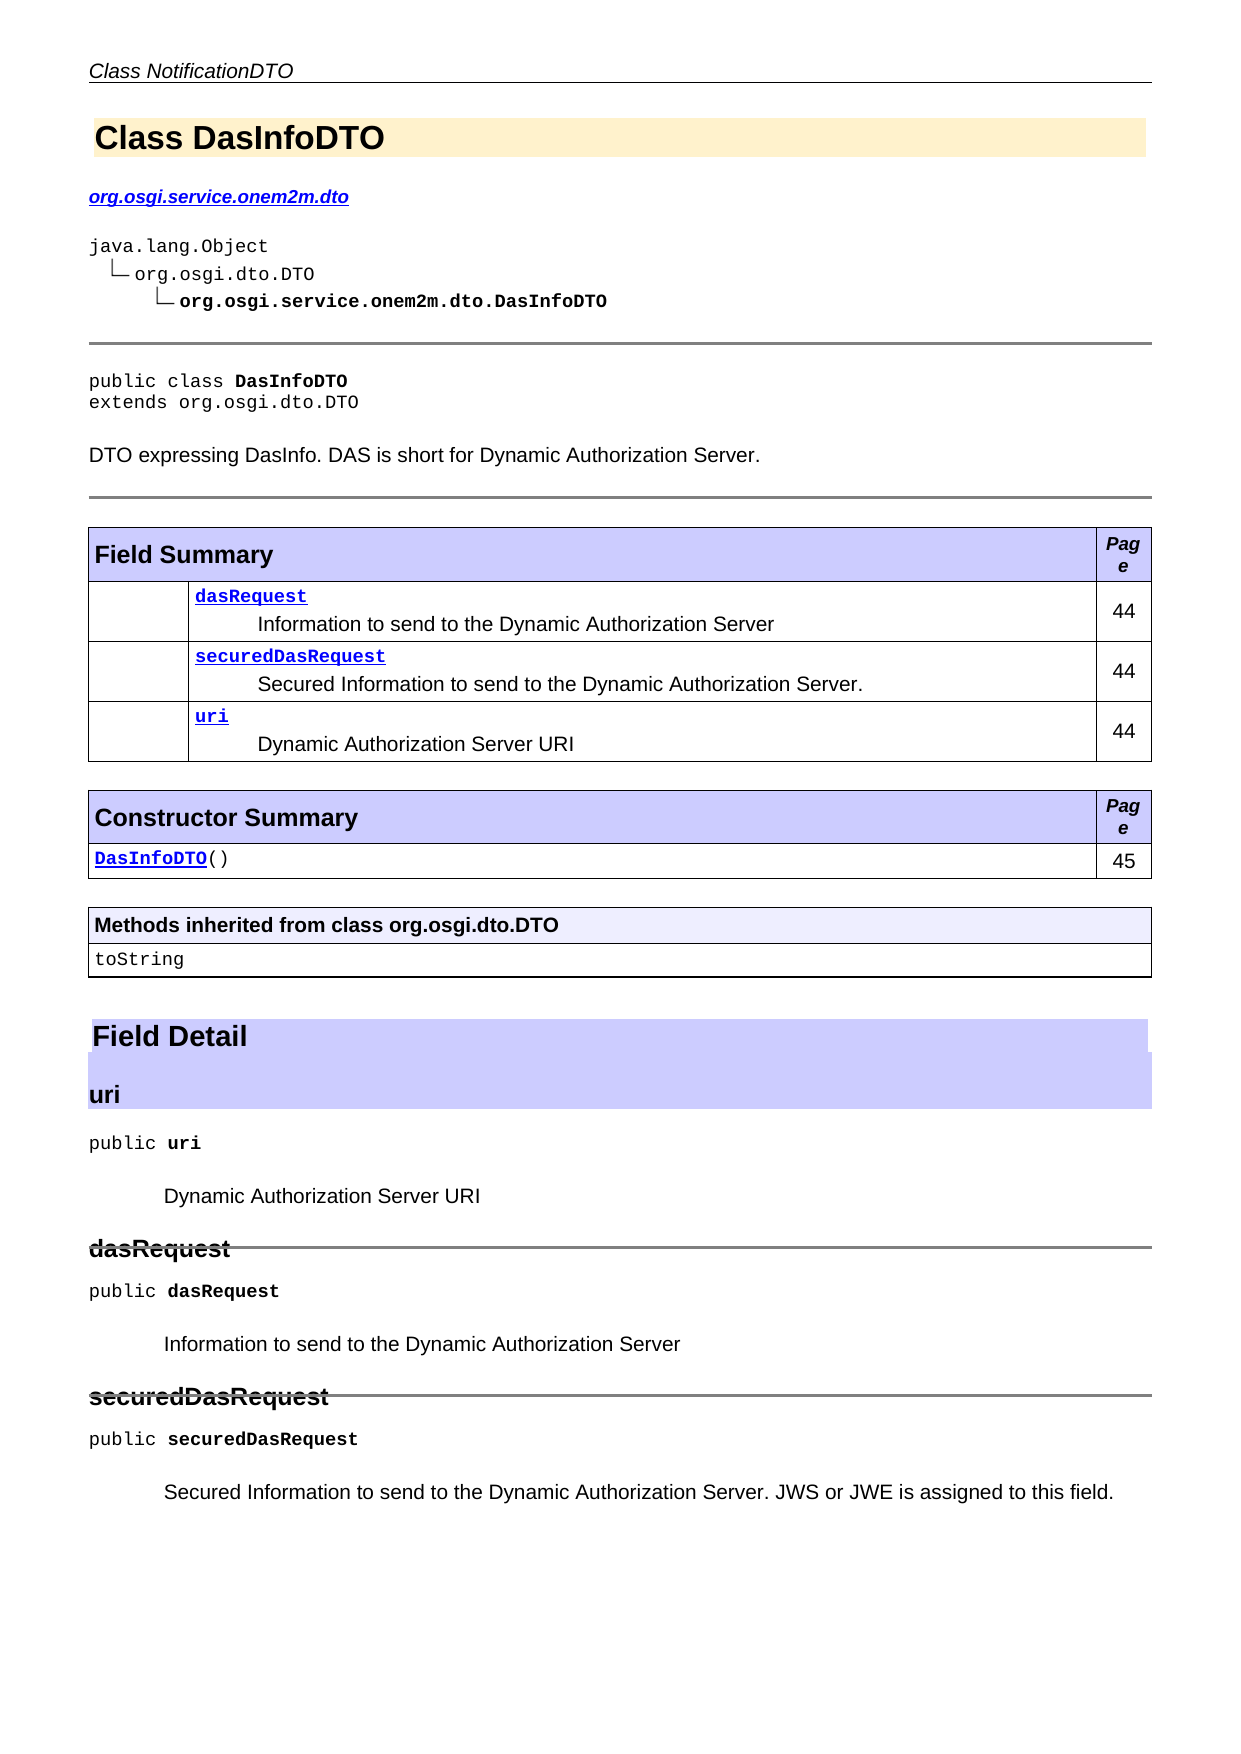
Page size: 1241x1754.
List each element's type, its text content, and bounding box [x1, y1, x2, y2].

table_cell [89, 702, 188, 761]
table_cell uri Dynamic Authorization Server URI [189, 702, 1096, 761]
table_header Field Summary [89, 528, 1096, 581]
table_header Page [1097, 528, 1151, 581]
table_cell 43 [1097, 582, 1151, 641]
text extends org.osgi.dto.DTO [88, 393, 1152, 414]
text DTO expressing DasInfo. DAS is short for Dynamic Authorization Server. [88, 443, 1152, 467]
table_cell 44 [1097, 844, 1151, 878]
subtitle securedDasRequest [276, 1402, 1152, 1406]
table_cell 43 [1097, 642, 1151, 701]
subtitle Field Detail [92, 1019, 1148, 1052]
table_cell DasInfoDTO() [89, 844, 1096, 878]
subtitle Class DasInfoDTO [94, 118, 1146, 157]
table_cell dasRequest Information to send to the Dynamic Authorization Server [189, 582, 1096, 641]
table_header Page [1097, 791, 1151, 843]
table_cell securedDasRequest Secured Information to send to the Dynamic Authorization Server. [189, 642, 1096, 701]
subtitle securedDasRequest [88, 1402, 272, 1406]
table_cell toString [89, 944, 1151, 976]
text Secured Information to send to the Dynamic Authorization Server. JWS or JWE is assigned to this field. [163, 1480, 1152, 1504]
table_cell [89, 642, 188, 701]
table_header Methods inherited from class org.osgi.dto.DTO [89, 908, 1151, 943]
text org.osgi.service.onem2m.dto [88, 186, 1152, 208]
table_header Constructor Summary [89, 791, 1096, 843]
subtitle uri [88, 1081, 1152, 1109]
text org.osgi.dto.DTO [88, 258, 1152, 286]
text Dynamic Authorization Server URI [163, 1184, 1152, 1208]
picture [111, 258, 135, 280]
picture [156, 285, 180, 308]
text Information to send to the Dynamic Authorization Server [163, 1332, 1152, 1356]
text java.lang.Object [88, 237, 1152, 258]
text org.osgi.service.onem2m.dto.DasInfoDTO [88, 286, 1152, 313]
text public dasRequest [88, 1282, 1152, 1303]
text public class DasInfoDTO [88, 371, 1152, 393]
table_cell 43 [1097, 702, 1151, 761]
text public securedDasRequest [88, 1430, 1152, 1451]
text public uri [88, 1133, 1152, 1155]
table_cell [89, 582, 188, 641]
